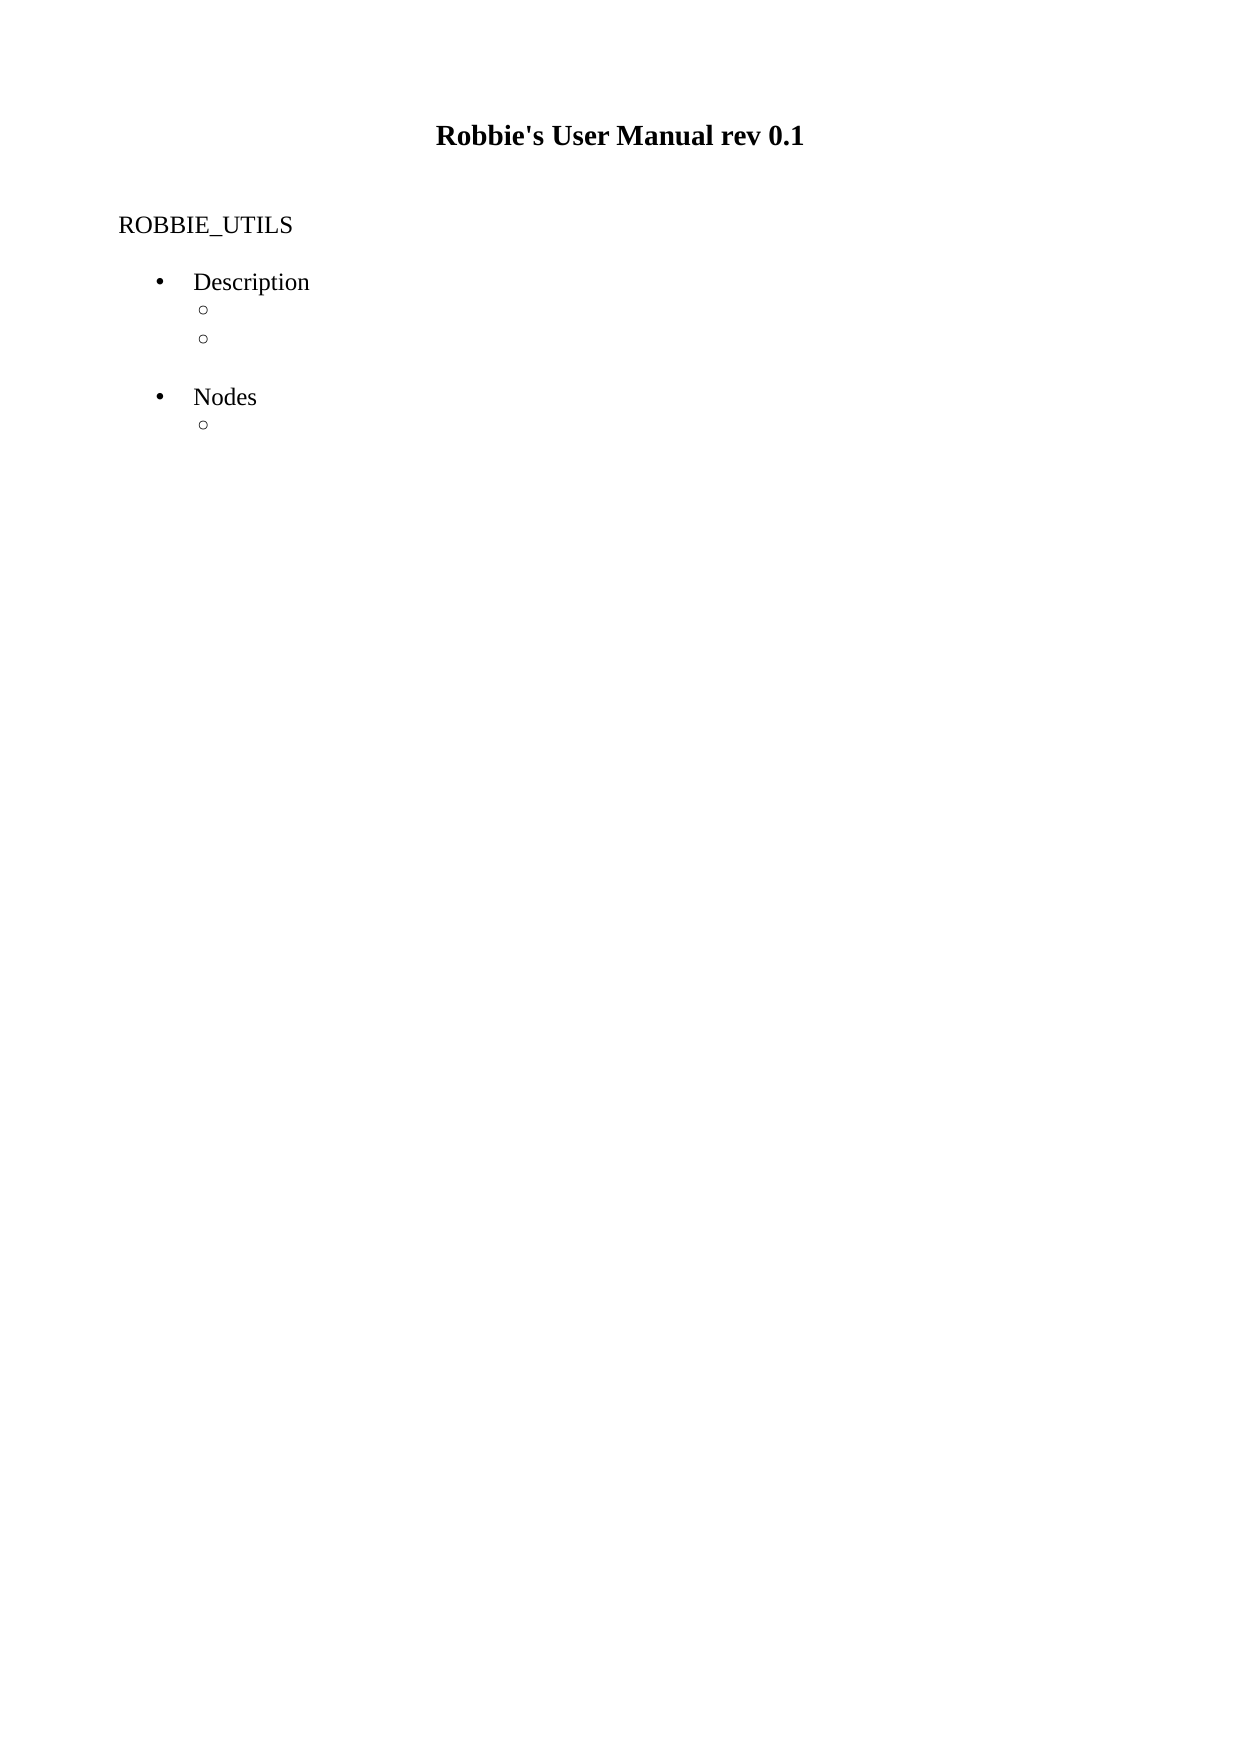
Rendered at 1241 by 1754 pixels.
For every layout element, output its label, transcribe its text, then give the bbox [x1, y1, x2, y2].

list Description [156, 267, 1122, 296]
text ROBBIE_UTILS [118, 210, 1122, 239]
list Nodes [156, 382, 1122, 411]
